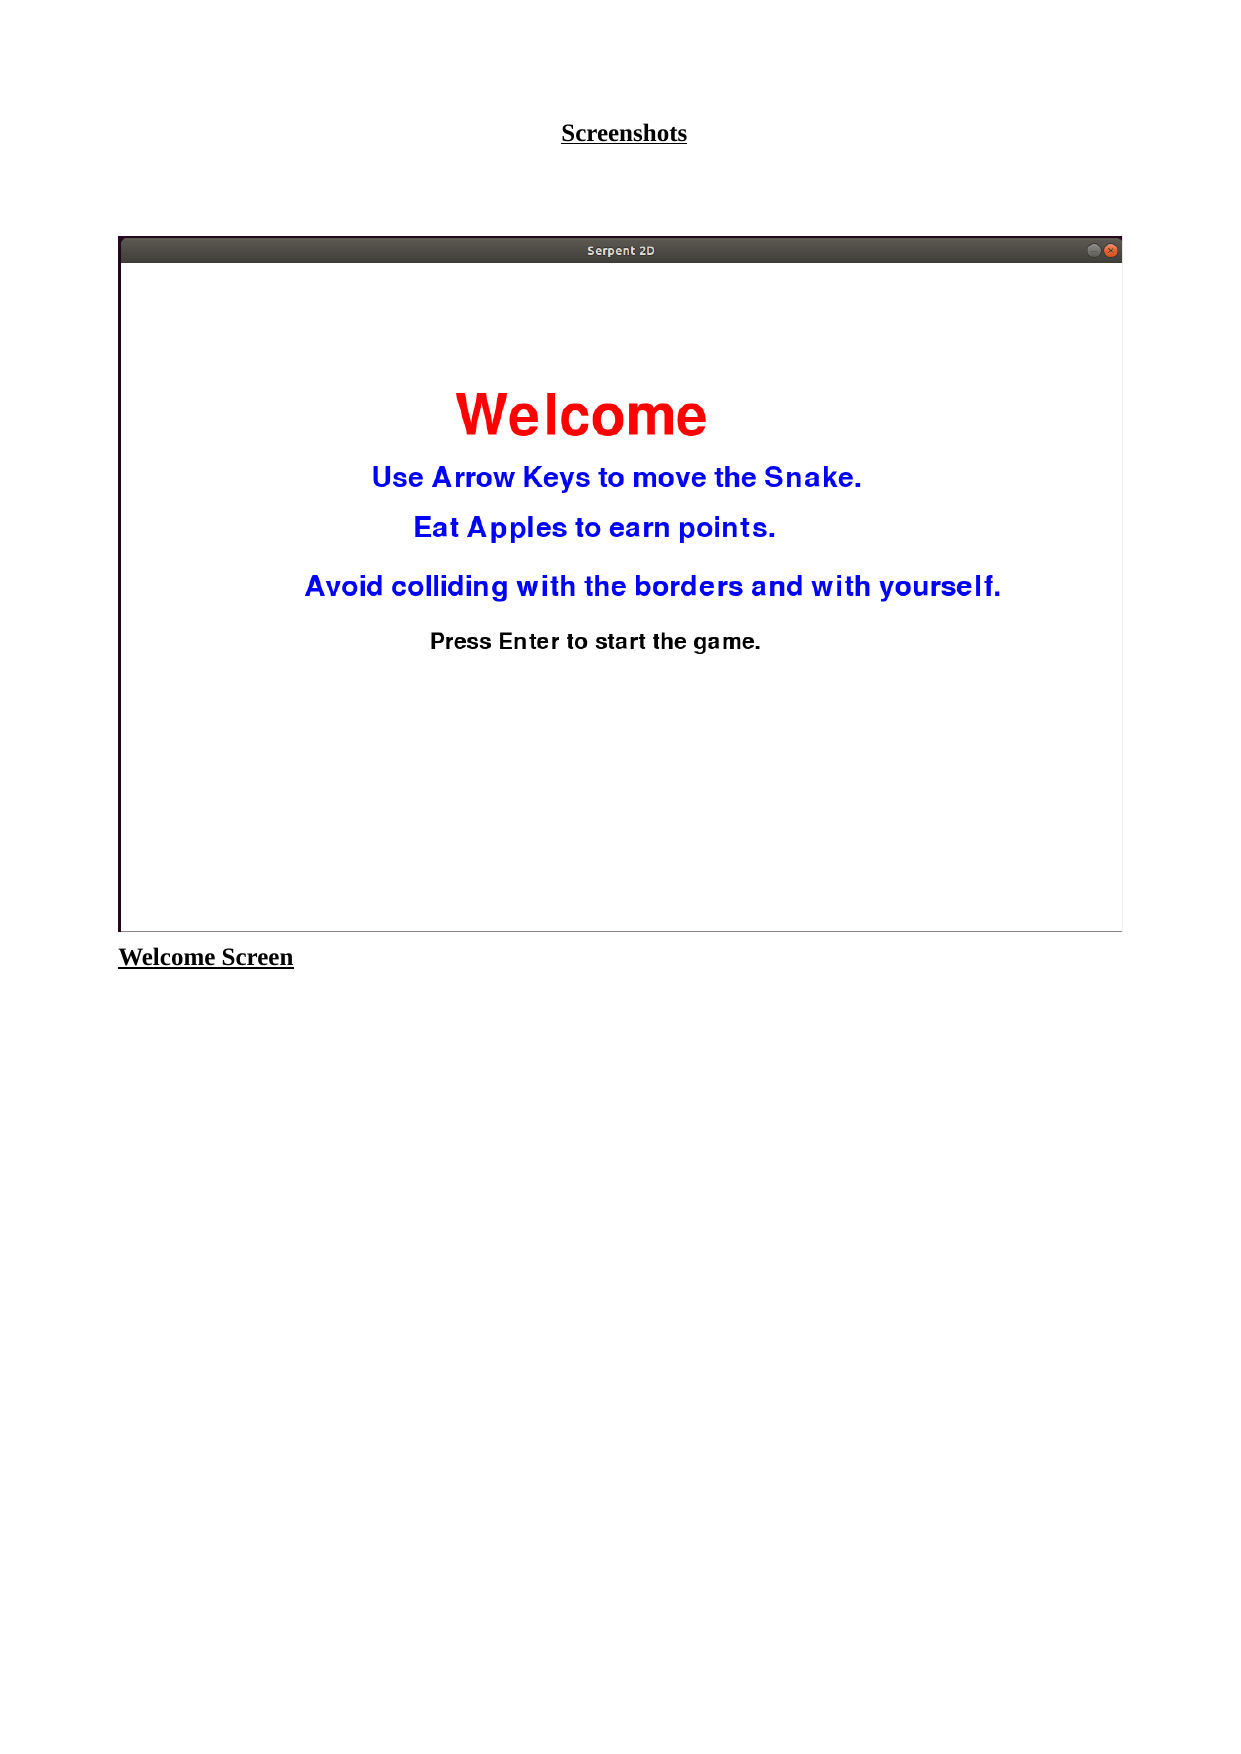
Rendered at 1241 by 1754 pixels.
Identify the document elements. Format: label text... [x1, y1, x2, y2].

text Welcome Screen [118, 932, 1122, 971]
text Screenshots [118, 118, 1122, 147]
picture [118, 236, 1123, 932]
